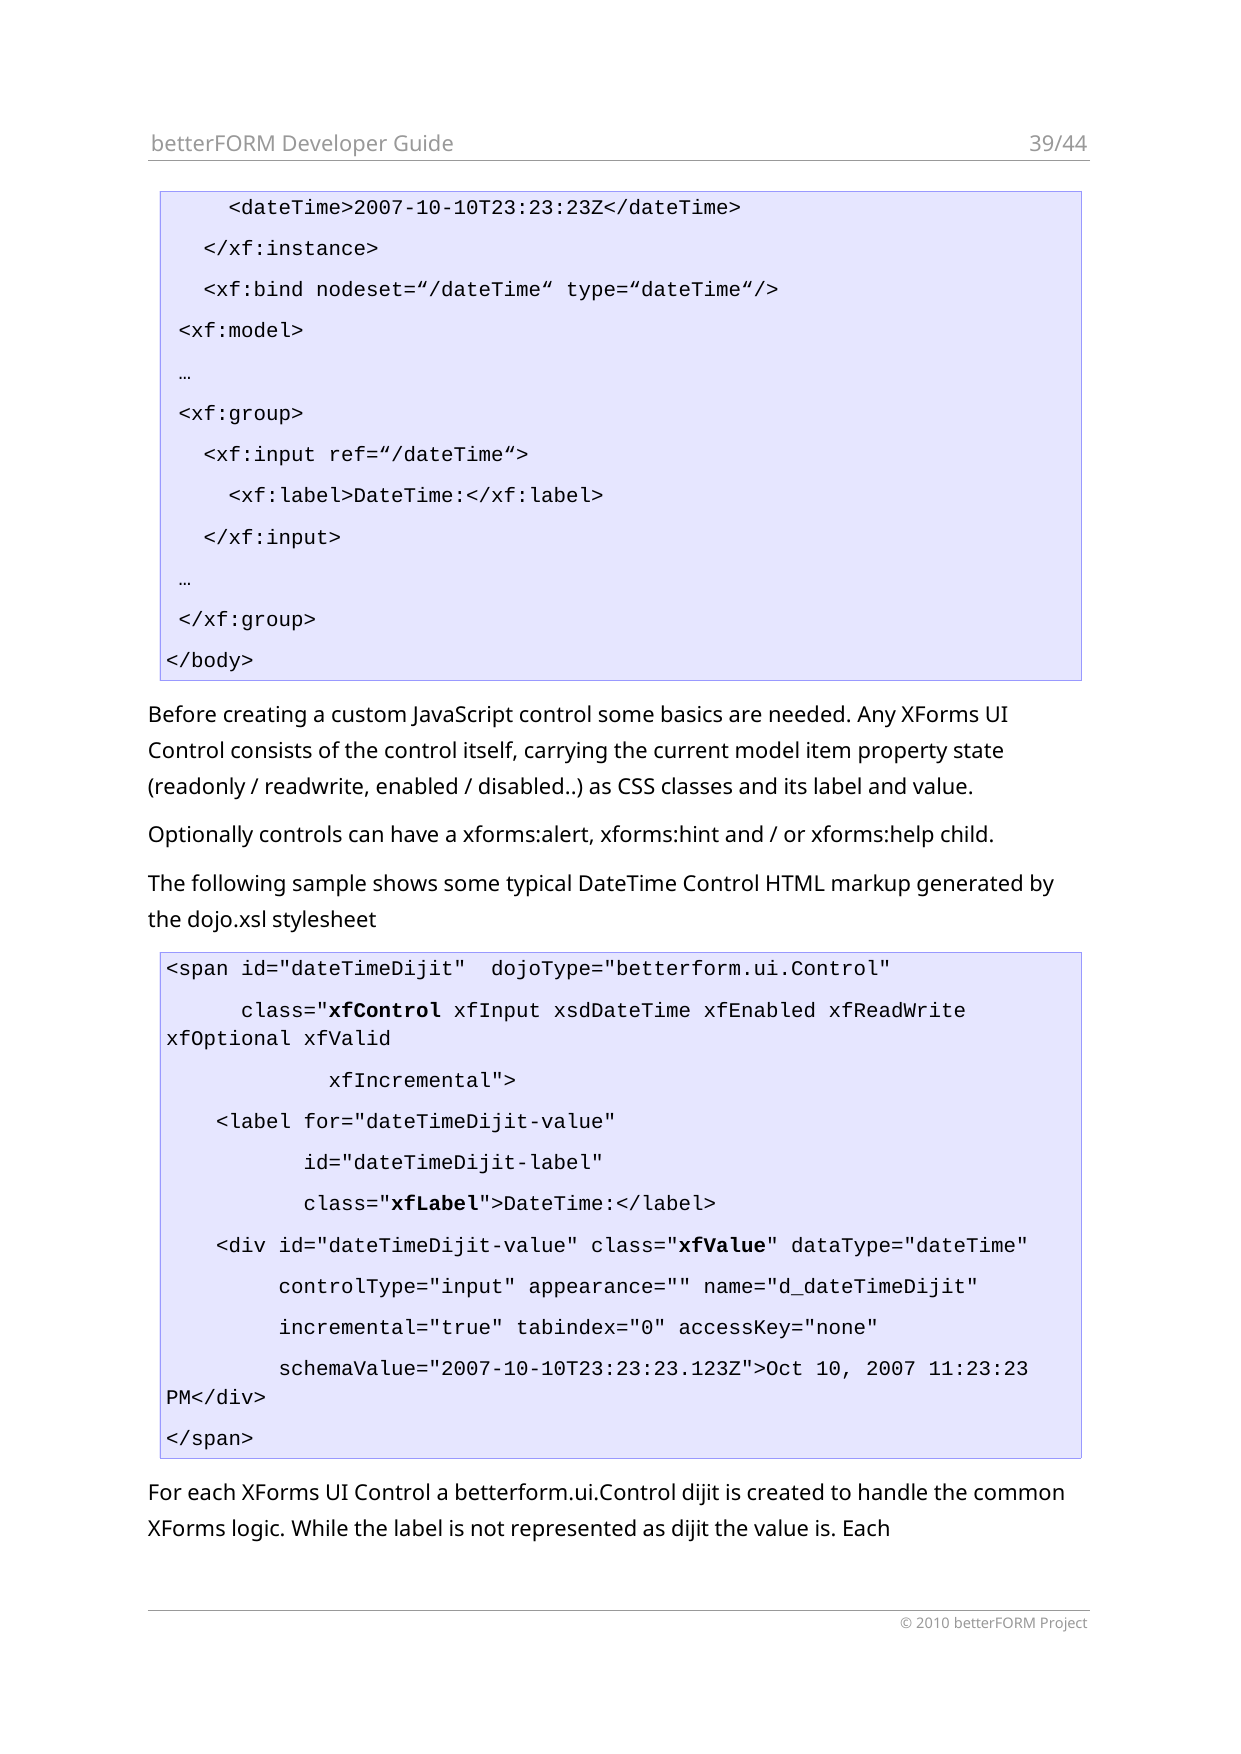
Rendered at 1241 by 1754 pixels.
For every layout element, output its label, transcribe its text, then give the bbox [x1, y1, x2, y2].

text </xf:instance> [161, 232, 1081, 262]
text … [161, 356, 1081, 386]
text <xf:label>DateTime:</xf:label> [161, 479, 1081, 509]
text schemaValue="2007-10-10T23:23:23.123Z">Oct 10, 2007 11:23:23 PM</div> [161, 1352, 1081, 1411]
text Optionally controls can have a xforms:alert, xforms:hint and / or xforms:help child. [148, 819, 1090, 849]
text controlType="input" appearance="" name="d_dateTimeDijit" [161, 1269, 1081, 1300]
text <xf:model> [161, 314, 1081, 344]
text class="xfControl xfInput xsdDateTime xfEnabled xfReadWrite xfOptional xfValid [162, 993, 1080, 1052]
text class="xfLabel">DateTime:</label> [161, 1187, 1081, 1217]
text Before creating a custom JavaScript control some basics are needed. Any XForms UI Control consists of the control itself, carrying the current model item property state (readonly / readwrite, enabled / disabled..) as CSS classes and its label and value. [148, 699, 1090, 801]
text </xf:input> [161, 521, 1081, 551]
text incremental="true" tabindex="0" accessKey="none" [161, 1311, 1081, 1341]
text xfIncremental"> [161, 1063, 1081, 1093]
text For each XForms UI Control a betterform.ui.Control dijit is created to handle the common XForms logic. While the label is not represented as dijit the value is. Each [148, 1477, 1090, 1543]
text The following sample shows some typical DateTime Control HTML markup generated by the dojo.xsl stylesheet [148, 868, 1090, 934]
text <xf:input ref=“/dateTime“> [161, 438, 1081, 468]
text … [161, 562, 1081, 592]
text </body> [161, 644, 1081, 680]
text id="dateTimeDijit-label" [161, 1146, 1081, 1176]
text <div id="dateTimeDijit-value" class="xfValue" dataType="dateTime" [161, 1228, 1081, 1258]
text </span> [161, 1422, 1081, 1458]
text </xf:group> [161, 603, 1081, 633]
text <xf:bind nodeset=“/dateTime“ type=“dateTime“/> [161, 273, 1081, 303]
text <xf:group> [161, 397, 1081, 427]
text <dateTime>2007-10-10T23:23:23Z</dateTime> [161, 192, 1081, 221]
text <span id="dateTimeDijit" dojoType="betterform.ui.Control" [161, 953, 1081, 982]
text <label for="dateTimeDijit-value" [161, 1104, 1081, 1135]
